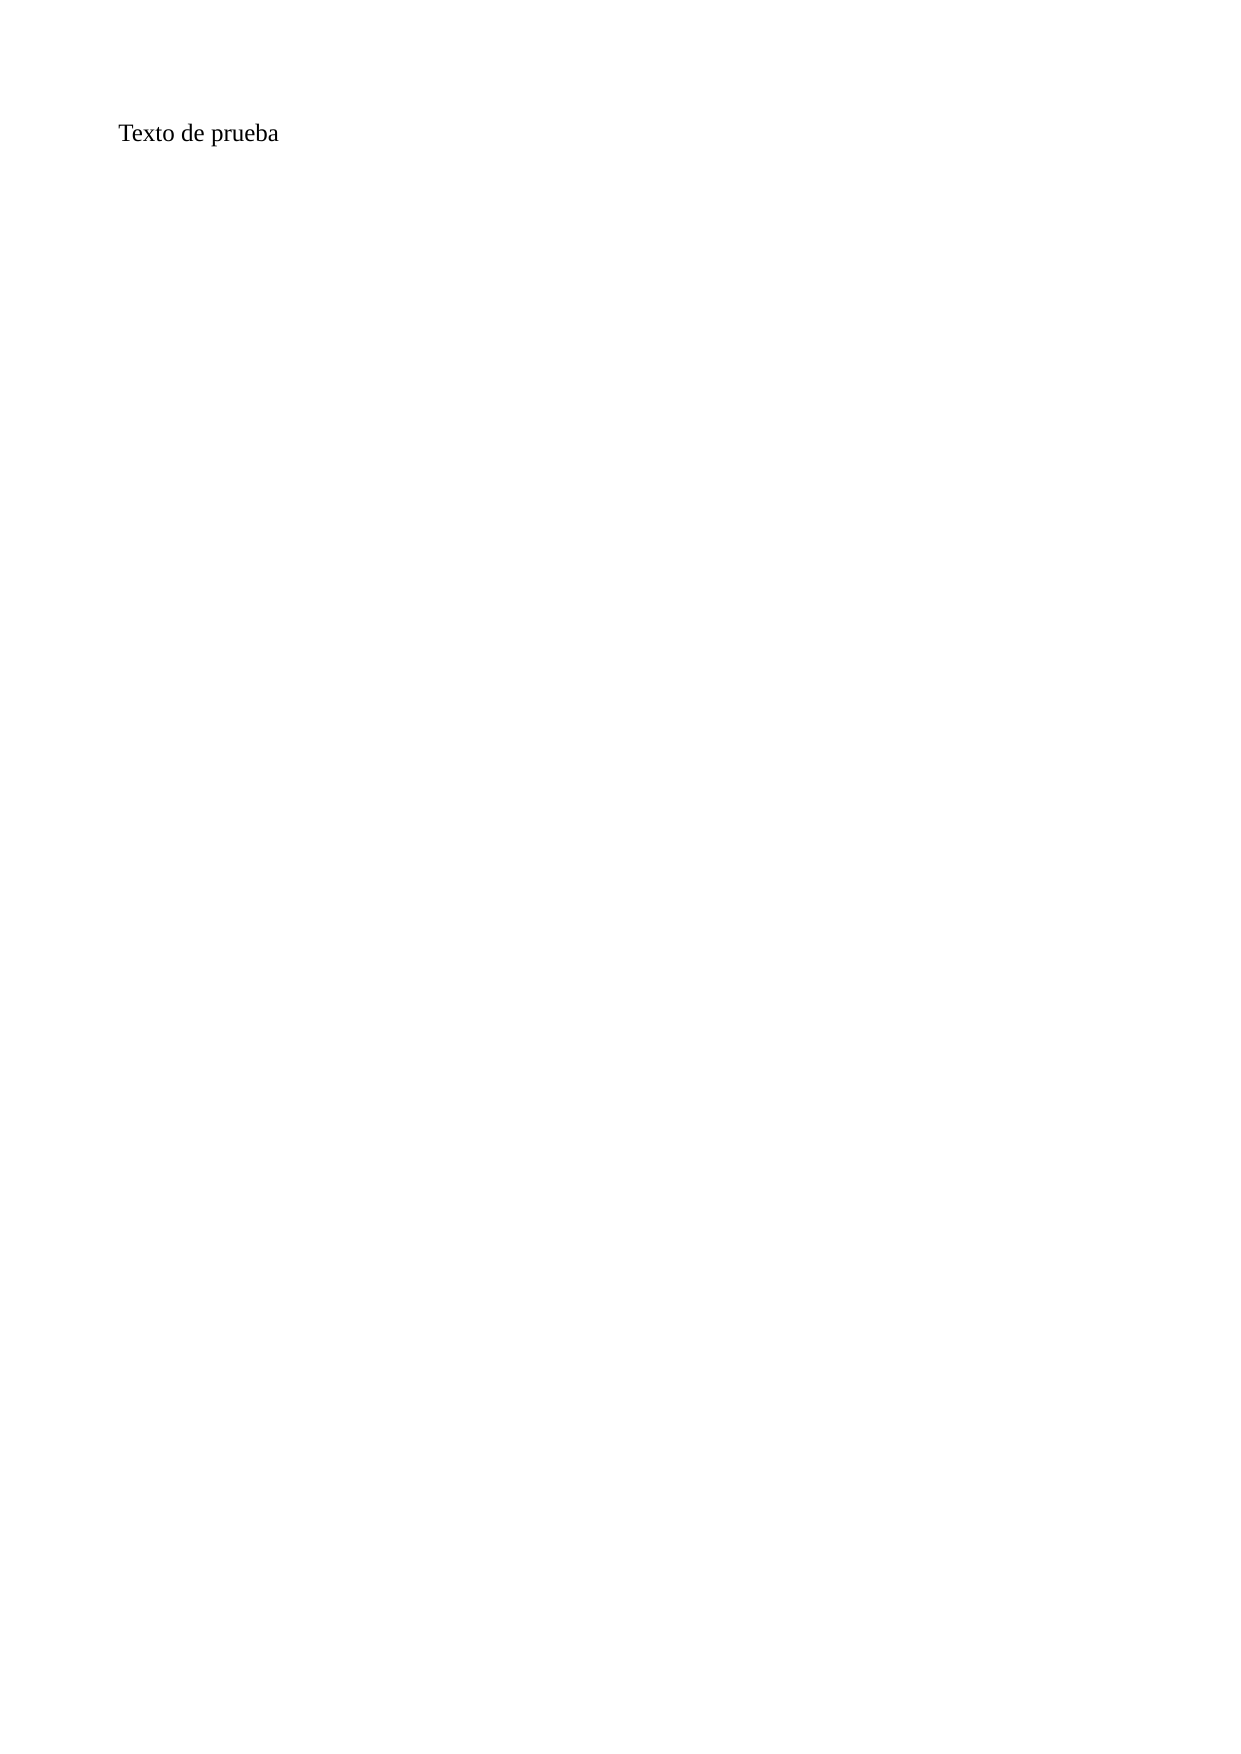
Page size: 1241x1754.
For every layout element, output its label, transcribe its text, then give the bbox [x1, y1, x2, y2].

text Texto de prueba [118, 118, 1122, 147]
